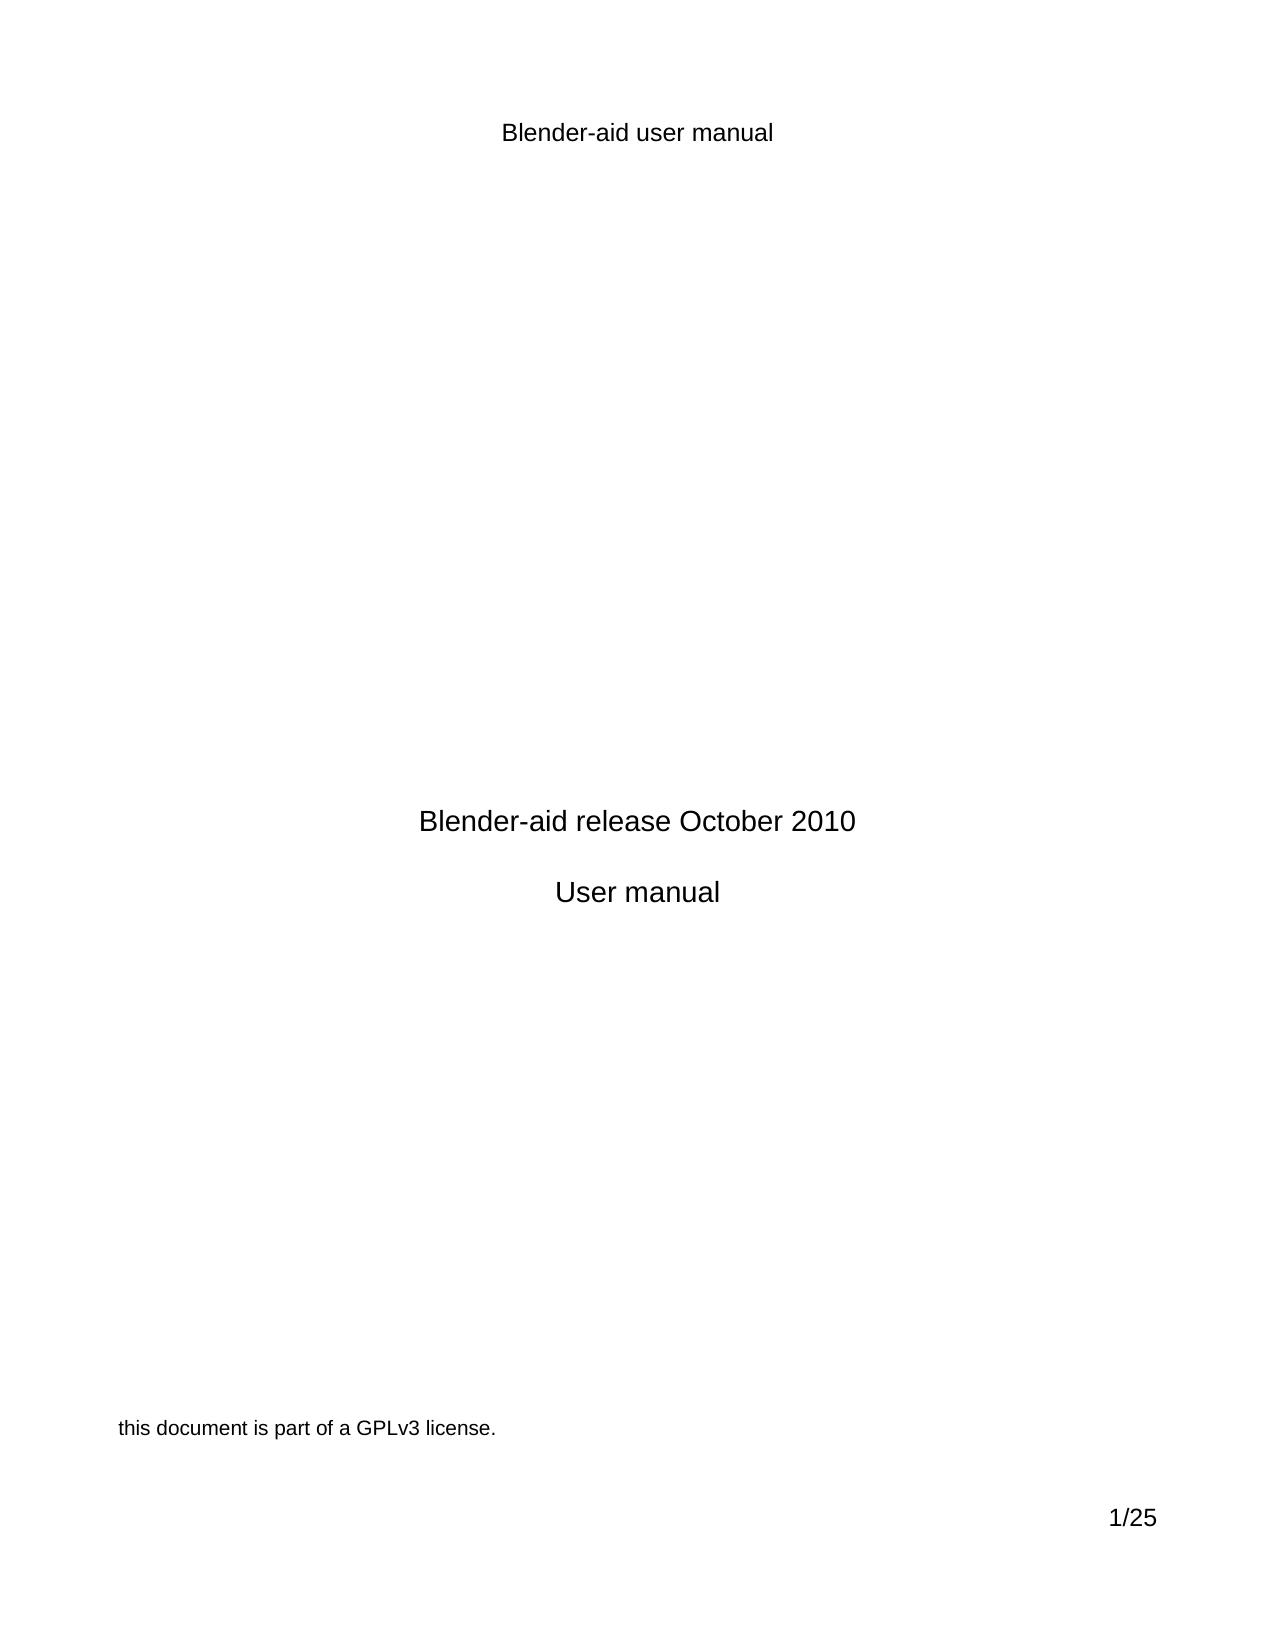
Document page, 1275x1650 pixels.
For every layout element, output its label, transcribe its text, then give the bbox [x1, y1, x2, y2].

subtitle User manual [118, 875, 1157, 909]
subtitle Blender-aid release October 2010 [118, 804, 1157, 838]
text this document is part of a GPLv3 license. [118, 1416, 1157, 1440]
